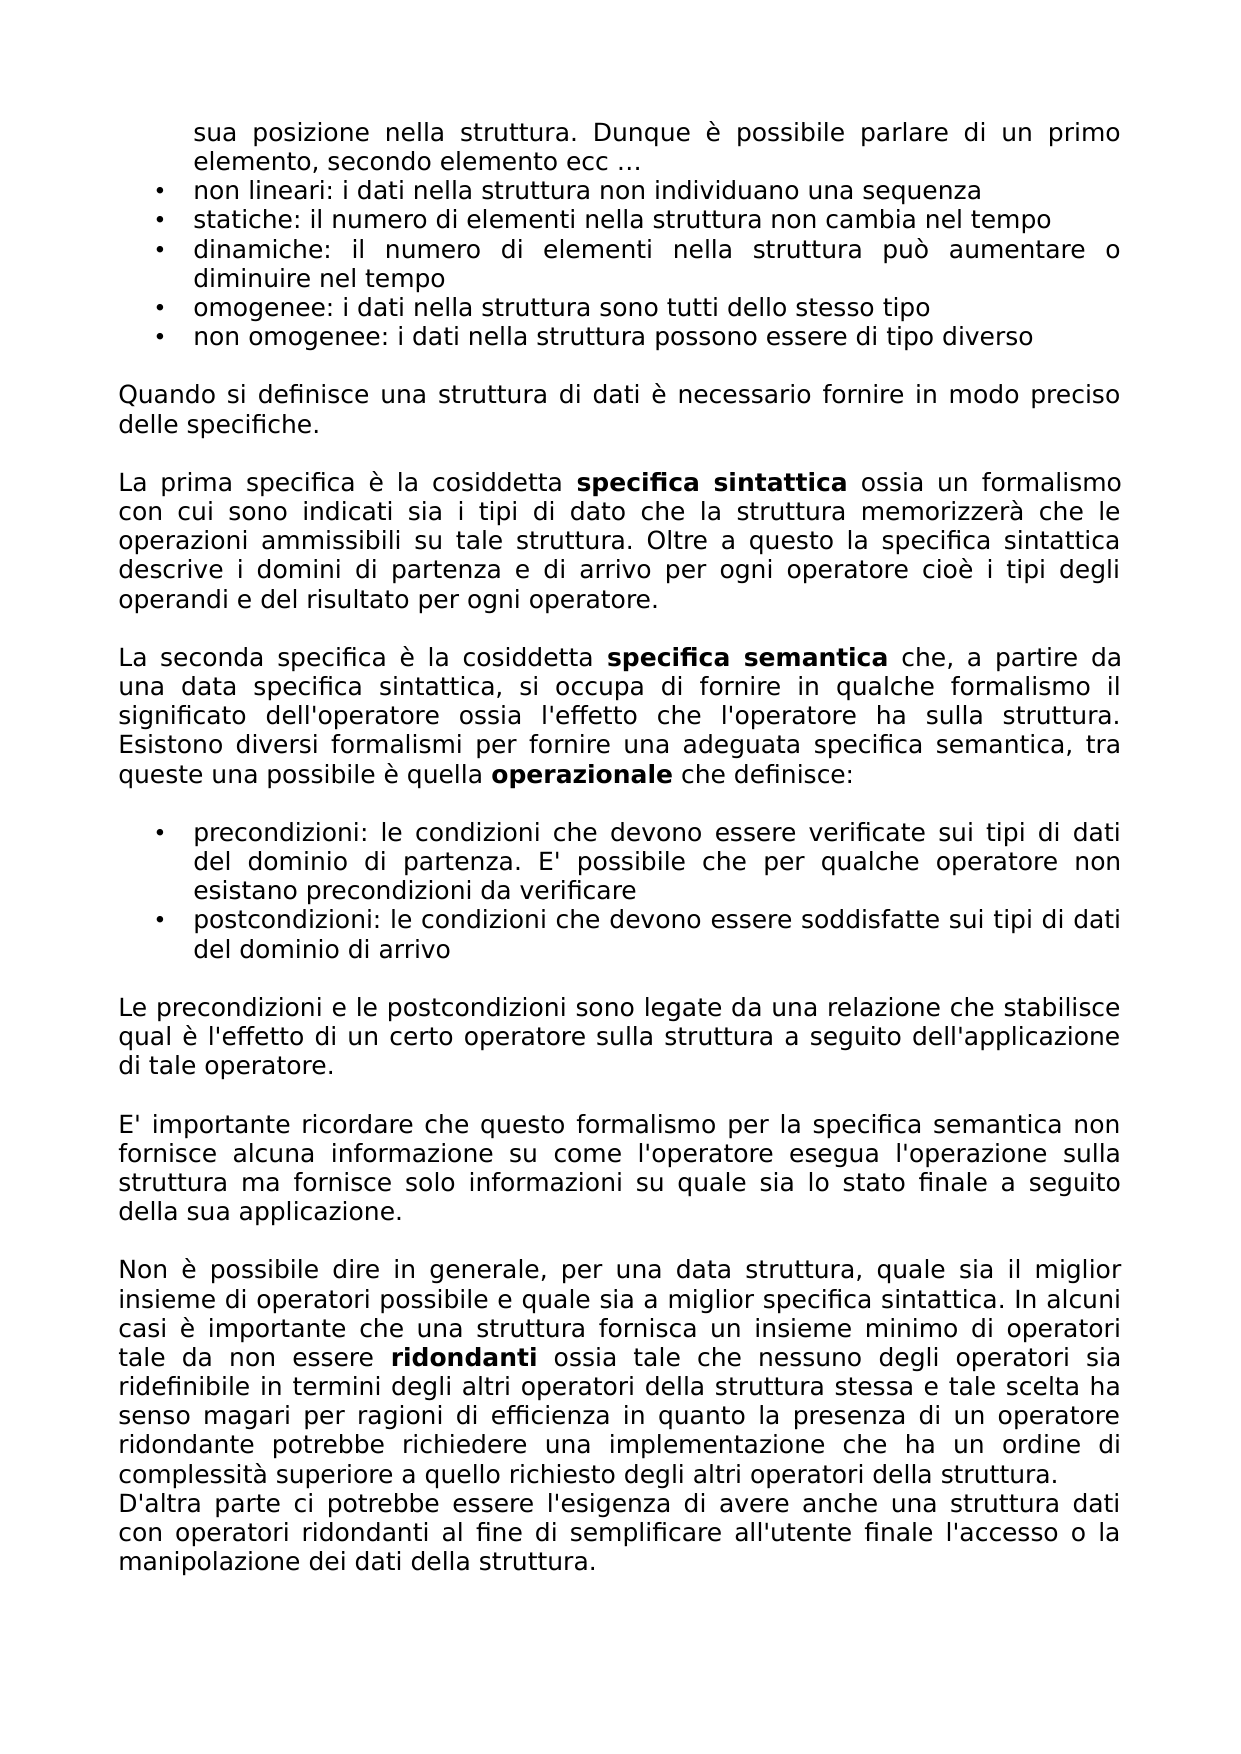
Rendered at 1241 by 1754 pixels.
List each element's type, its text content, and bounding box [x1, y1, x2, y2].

list dinamiche: il numero di elementi nella struttura può aumentare o diminuire nel tempo [156, 235, 1122, 293]
text Non è possibile dire in generale, per una data struttura, quale sia il miglior insieme di operatori possibile e quale sia a miglior specifica sintattica. In alcuni casi è importante che una struttura fornisca un insieme minimo di operatori tale da non essere ridondanti ossia tale che nessuno degli operatori sia ridefinibile in termini degli altri operatori della struttura stessa e tale scelta ha senso magari per ragioni di efficienza in quanto la presenza di un operatore ridondante potrebbe richiedere una implementazione che ha un ordine di complessità superiore a quello richiesto degli altri operatori della struttura. [118, 1256, 1122, 1489]
list sua posizione nella struttura. Dunque è possibile parlare di un primo elemento, secondo elemento ecc … [156, 118, 1122, 176]
list omogenee: i dati nella struttura sono tutti dello stesso tipo [156, 293, 1122, 322]
text Quando si definisce una struttura di dati è necessario fornire in modo preciso delle specifiche. [118, 381, 1122, 439]
list statiche: il numero di elementi nella struttura non cambia nel tempo [156, 206, 1122, 235]
text Le precondizioni e le postcondizioni sono legate da una relazione che stabilisce qual è l'effetto di un certo operatore sulla struttura a seguito dell'applicazione di tale operatore. [118, 993, 1122, 1081]
text D'altra parte ci potrebbe essere l'esigenza di avere anche una struttura dati con operatori ridondanti al fine di semplificare all'utente finale l'accesso o la manipolazione dei dati della struttura. [118, 1489, 1122, 1576]
text E' importante ricordare che questo formalismo per la specifica semantica non fornisce alcuna informazione su come l'operatore esegua l'operazione sulla struttura ma fornisce solo informazioni su quale sia lo stato finale a seguito della sua applicazione. [118, 1110, 1122, 1226]
list postcondizioni: le condizioni che devono essere soddisfatte sui tipi di dati del dominio di arrivo [156, 906, 1122, 964]
list non omogenee: i dati nella struttura possono essere di tipo diverso [156, 322, 1122, 351]
list non lineari: i dati nella struttura non individuano una sequenza [156, 176, 1122, 206]
text La seconda specifica è la cosiddetta specifica semantica che, a partire da una data specifica sintattica, si occupa di fornire in qualche formalismo il significato dell'operatore ossia l'effetto che l'operatore ha sulla struttura. Esistono diversi formalismi per fornire una adeguata specifica semantica, tra queste una possibile è quella operazionale che definisce: [118, 643, 1122, 789]
list precondizioni: le condizioni che devono essere verificate sui tipi di dati del dominio di partenza. E' possibile che per qualche operatore non esistano precondizioni da verificare [156, 818, 1122, 906]
text La prima specifica è la cosiddetta specifica sintattica ossia un formalismo con cui sono indicati sia i tipi di dato che la struttura memorizzerà che le operazioni ammissibili su tale struttura. Oltre a questo la specifica sintattica descrive i domini di partenza e di arrivo per ogni operatore cioè i tipi degli operandi e del risultato per ogni operatore. [118, 468, 1122, 614]
